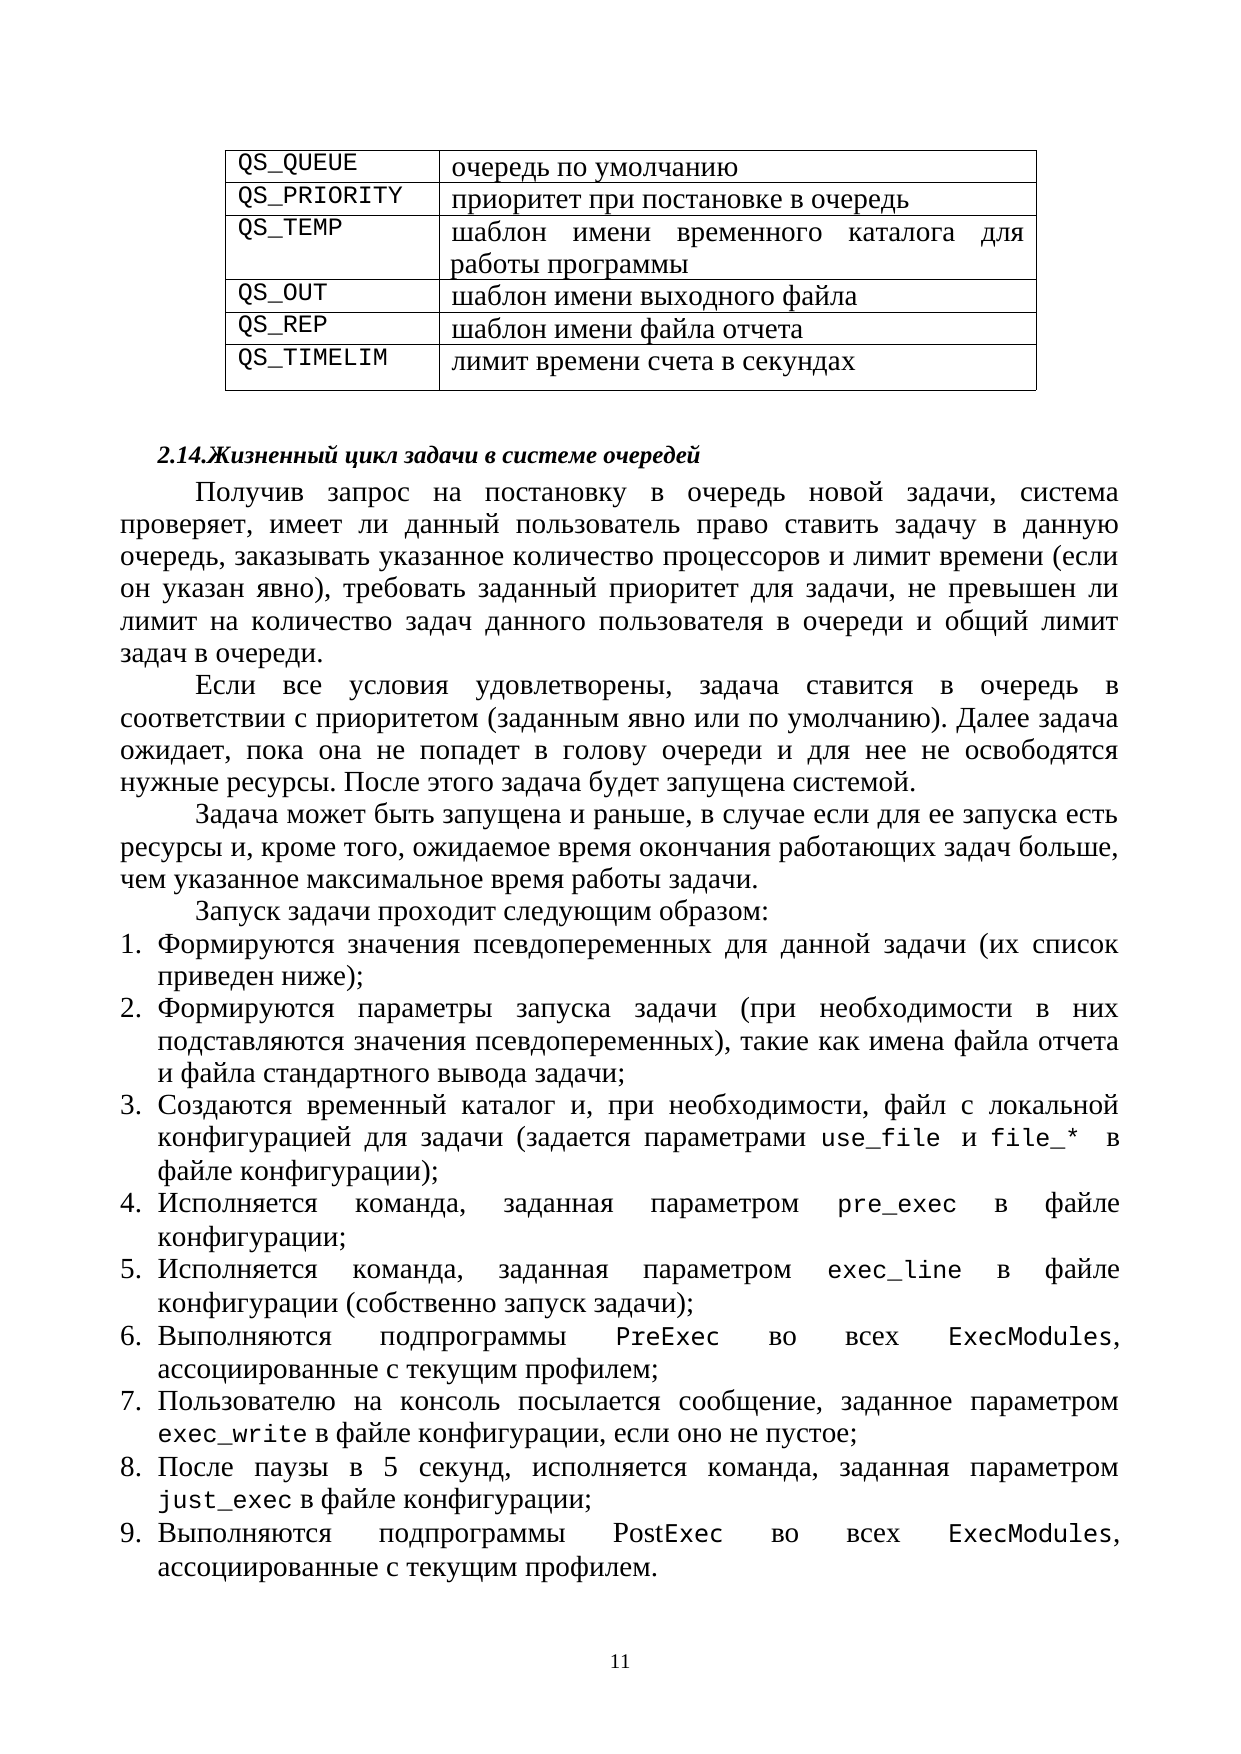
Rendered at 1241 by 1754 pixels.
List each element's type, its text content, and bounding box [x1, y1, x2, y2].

text Задача может быть запущена и раньше, в случае если для ее запуска есть ресурсы и, кроме того, ожидаемое время окончания работающих задач больше, чем указанное максимальное время работы задачи. [120, 798, 1120, 895]
table_header QS_QUEUE [226, 151, 439, 182]
list Исполняется команда, заданная параметром pre_exec в файле конфигурации; [120, 1187, 1120, 1252]
table_cell QS_REP [226, 313, 439, 344]
list Создаются временный каталог и, при необходимости, файл с локальной конфигурацией для задачи (задается параметрами use_file и file_* в файле конфигурации); [120, 1088, 1120, 1187]
text Если все условия удовлетворены, задача ставится в очередь в соответствии с приоритетом (заданным явно или по умолчанию). Далее задача ожидает, пока она не попадет в голову очереди и для нее не освободятся нужные ресурсы. После этого задача будет запущена системой. [120, 669, 1120, 798]
table_cell QS_PRIORITY [226, 183, 439, 215]
list Выполняются подпрограммы PostExec во всех ExecModules, ассоциированные с текущим профилем. [120, 1516, 1120, 1582]
list После паузы в 5 секунд, исполняется команда, заданная параметром just_exec в файле конфигурации; [120, 1450, 1120, 1516]
list Выполняются подпрограммы PreExec во всех ExecModules, ассоциированные с текущим профилем; [120, 1318, 1120, 1384]
text Получив запрос на постановку в очередь новой задачи, система проверяет, имеет ли данный пользователь право ставить задачу в данную очередь, заказывать указанное количество процессоров и лимит времени (если он указан явно), требовать заданный приоритет для задачи, не превышен ли лимит на количество задач данного пользователя в очереди и общий лимит задач в очереди. [120, 475, 1120, 669]
text Запуск задачи проходит следующим образом: [120, 895, 1120, 927]
table_cell QS_OUT [226, 280, 439, 312]
table_cell лимит времени счета в секундах [440, 345, 1036, 390]
list Исполняется команда, заданная параметром exec_line в файле конфигурации (собственно запуск задачи); [120, 1252, 1120, 1318]
subtitle Жизненный цикл задачи в системе очередей [157, 441, 1120, 469]
list Формируются параметры запуска задачи (при необходимости в них подставляются значения псевдопеременных), такие как имена файла отчета и файла стандартного вывода задачи; [120, 992, 1120, 1088]
table_cell шаблон имени файла отчета [440, 313, 1036, 344]
list Формируются значения псевдопеременных для данной задачи (их список приведен ниже); [120, 927, 1120, 992]
table_cell QS_TIMELIM [226, 345, 439, 390]
table_cell приоритет при постановке в очередь [440, 183, 1036, 215]
table_cell шаблон имени временного каталога для работы программы [440, 216, 1036, 279]
list Пользователю на консоль посылается сообщение, заданное параметром exec_write в файле конфигурации, если оно не пустое; [120, 1384, 1120, 1450]
table_cell QS_TEMP [226, 216, 439, 279]
table_header очередь по умолчанию [440, 151, 1036, 182]
table_cell шаблон имени выходного файла [440, 280, 1036, 312]
